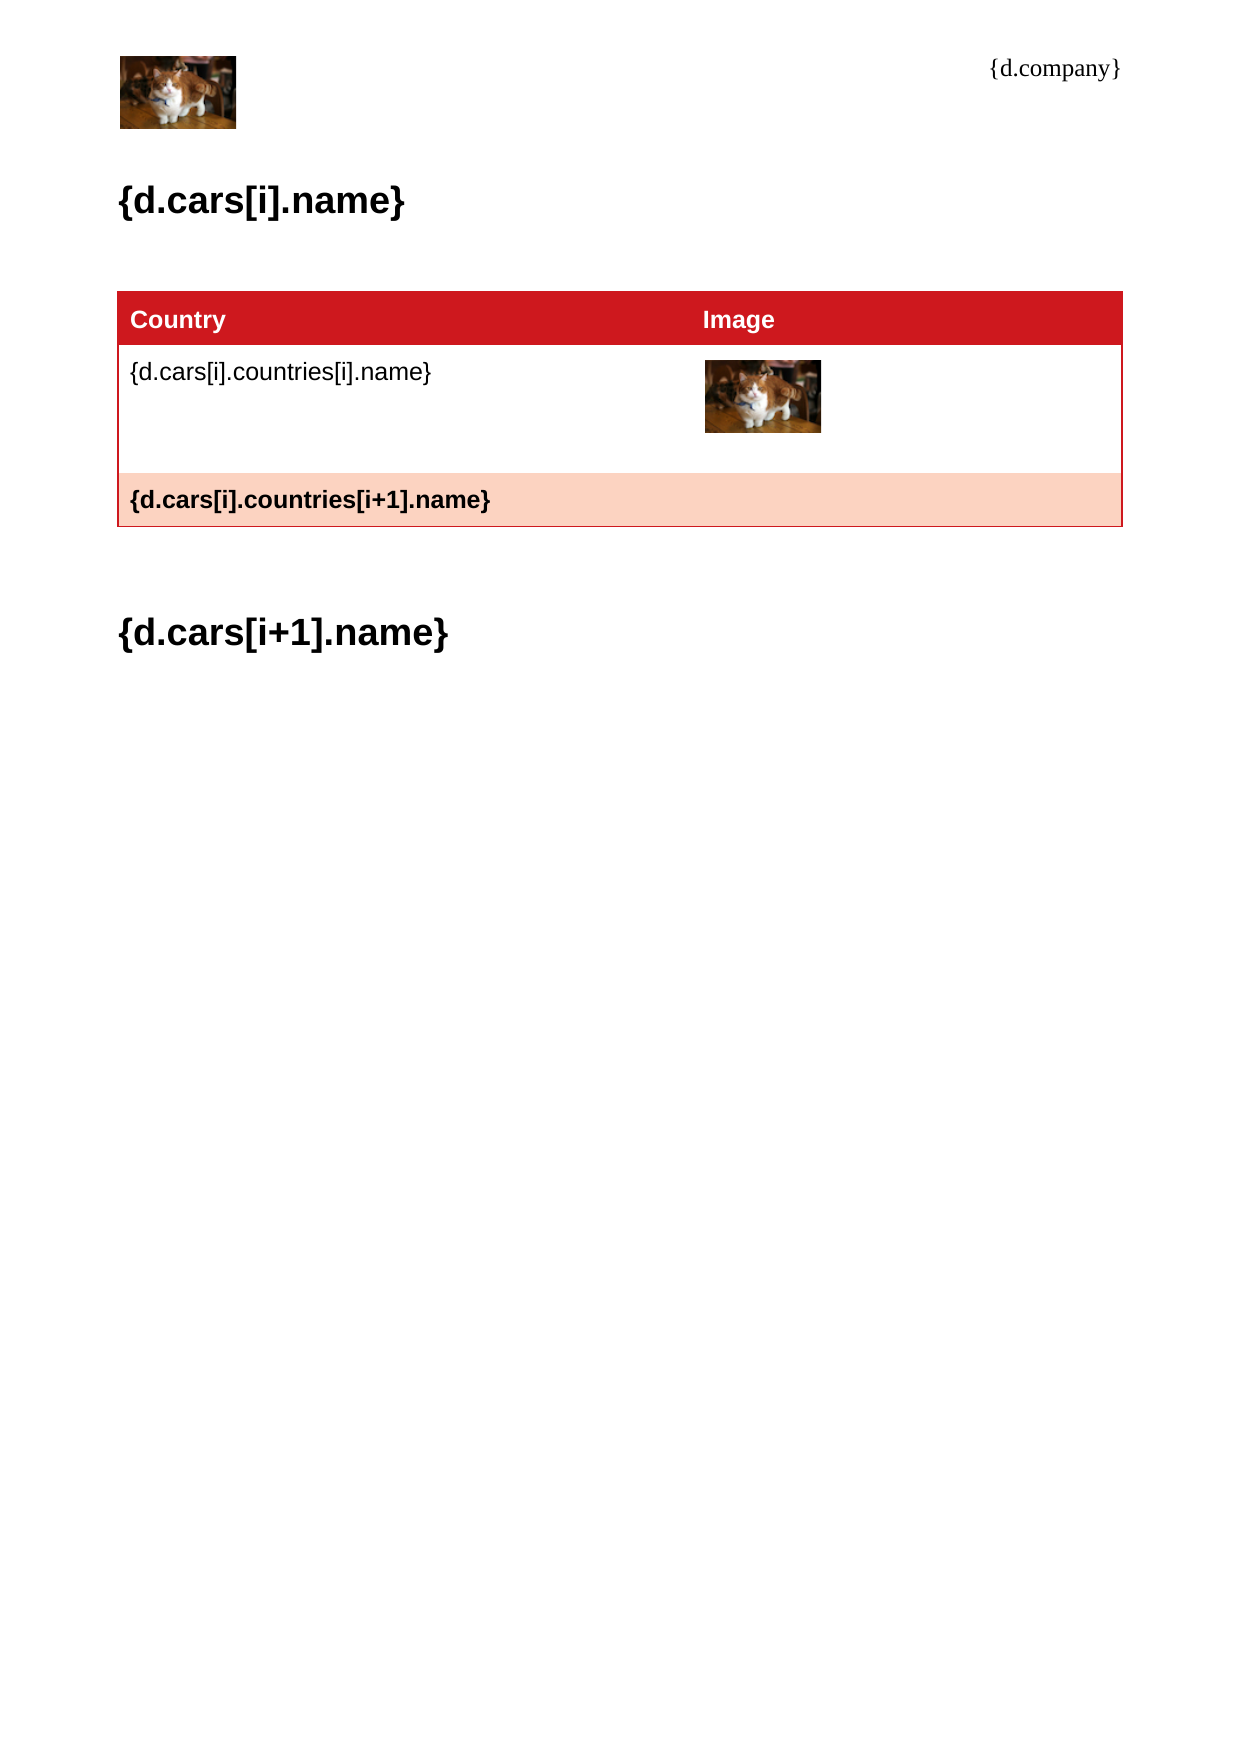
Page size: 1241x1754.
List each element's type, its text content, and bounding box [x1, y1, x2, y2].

picture [705, 360, 822, 433]
table_header Image [691, 293, 1121, 345]
subtitle {d.cars[i].name} [118, 178, 1122, 221]
table_cell {d.cars[i].countries[i].name} [119, 345, 691, 473]
picture [120, 56, 237, 129]
table_header Country [119, 293, 691, 345]
table_cell {d.cars[i].countries[i+1].name} [119, 473, 691, 526]
table_cell [691, 345, 1121, 473]
subtitle {d.cars[i+1].name} [118, 609, 1122, 653]
table_cell [691, 473, 1121, 526]
